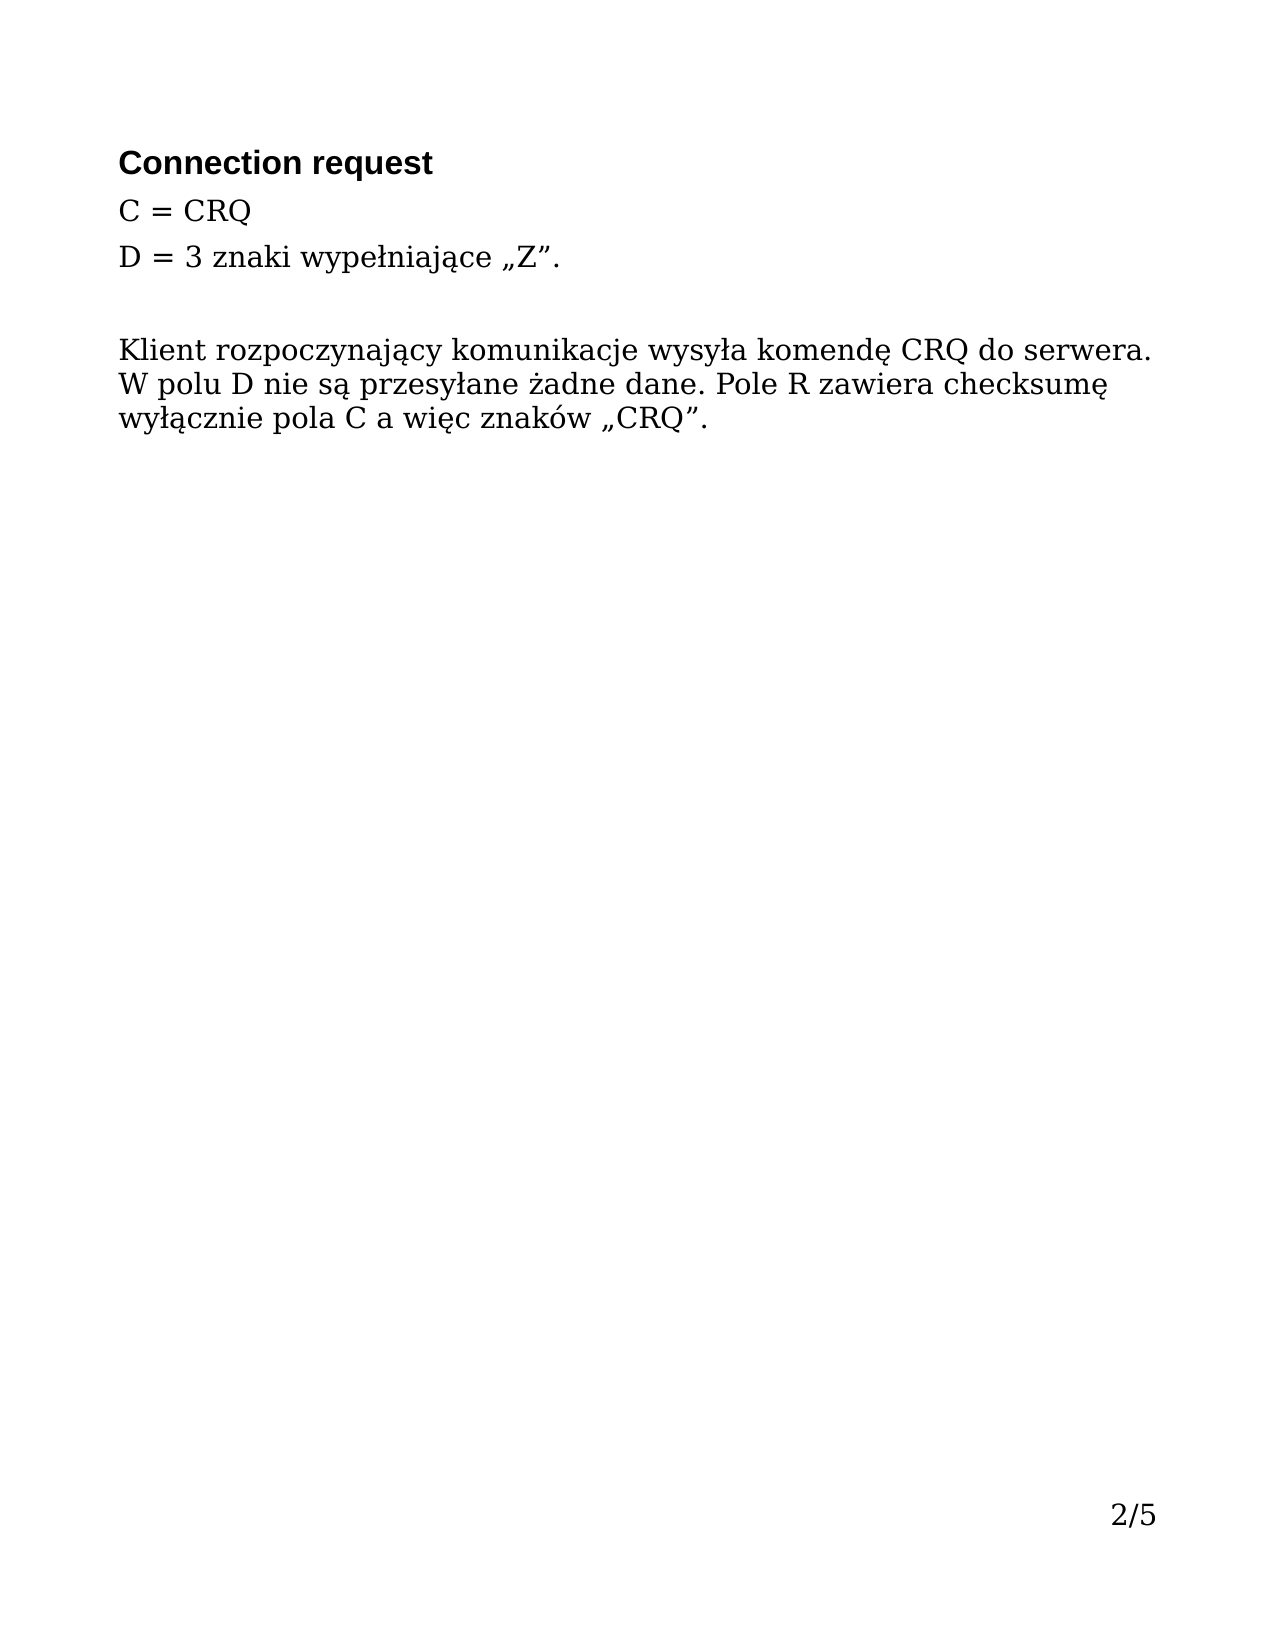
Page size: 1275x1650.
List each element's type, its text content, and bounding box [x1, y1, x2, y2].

subtitle Connection request [118, 143, 1157, 182]
text C = CRQ [118, 194, 1157, 228]
text D = 3 znaki wypełniające „Z”. [118, 241, 1157, 275]
text Klient rozpoczynający komunikacje wysyła komendę CRQ do serwera. W polu D nie są przesyłane żadne dane. Pole R zawiera checksumę wyłącznie pola C a więc znaków „CRQ”. [118, 334, 1157, 436]
